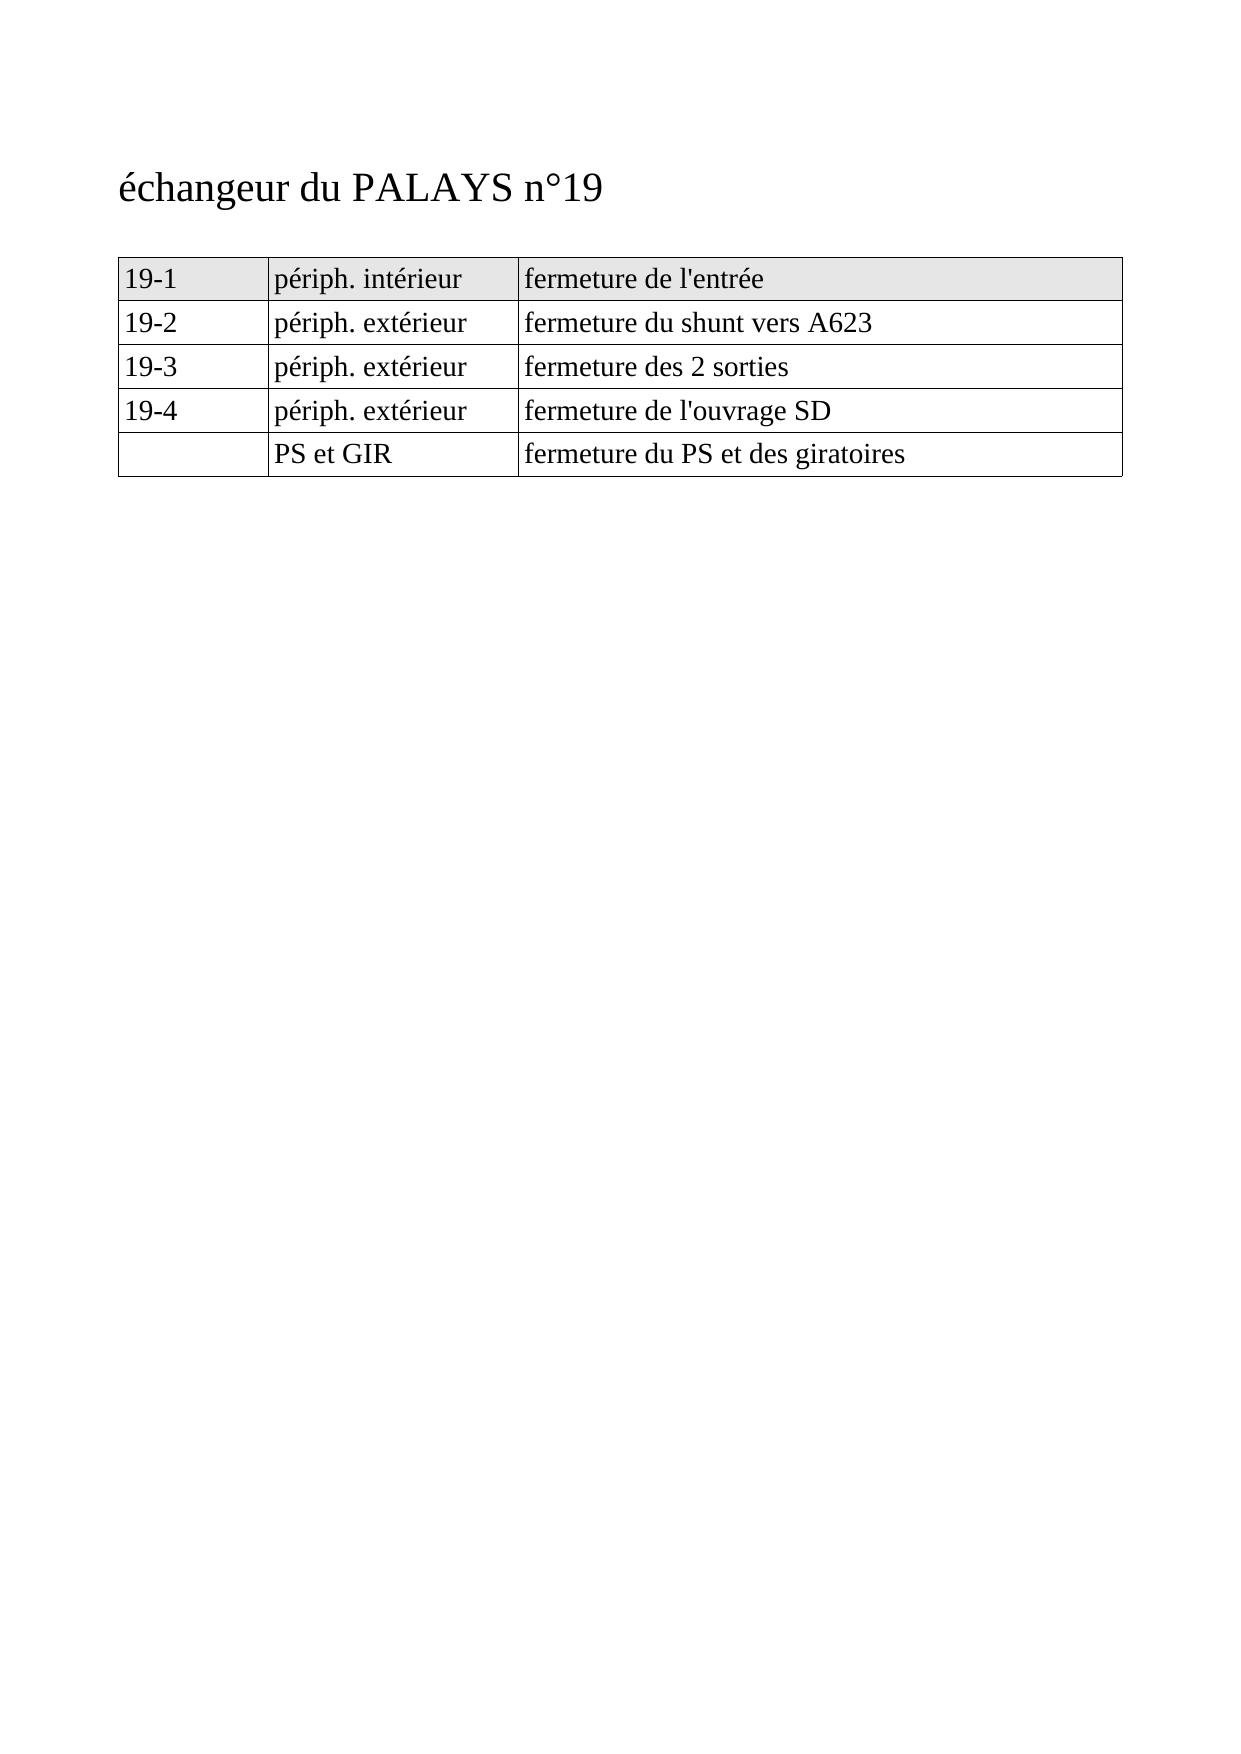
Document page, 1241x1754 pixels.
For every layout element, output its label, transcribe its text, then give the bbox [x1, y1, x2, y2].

table_cell 19-4 [119, 389, 268, 432]
table_header fermeture de l'entrée [519, 258, 1122, 300]
table_cell PS et GIR [269, 433, 518, 476]
table_cell fermeture de l'ouvrage SD [519, 389, 1122, 432]
table_cell fermeture du shunt vers A623 [519, 301, 1122, 344]
table_cell fermeture des 2 sorties [519, 345, 1122, 388]
table_header périph. intérieur [269, 258, 518, 300]
table_cell périph. extérieur [269, 301, 518, 344]
table_cell périph. extérieur [269, 345, 518, 388]
table_cell [119, 433, 268, 476]
table_cell fermeture du PS et des giratoires [519, 433, 1122, 476]
table_cell 19-2 [119, 301, 268, 344]
text échangeur du PALAYS n°19 [118, 164, 1122, 210]
table_header 19-1 [119, 258, 268, 300]
table_cell périph. extérieur [269, 389, 518, 432]
table_cell 19-3 [119, 345, 268, 388]
